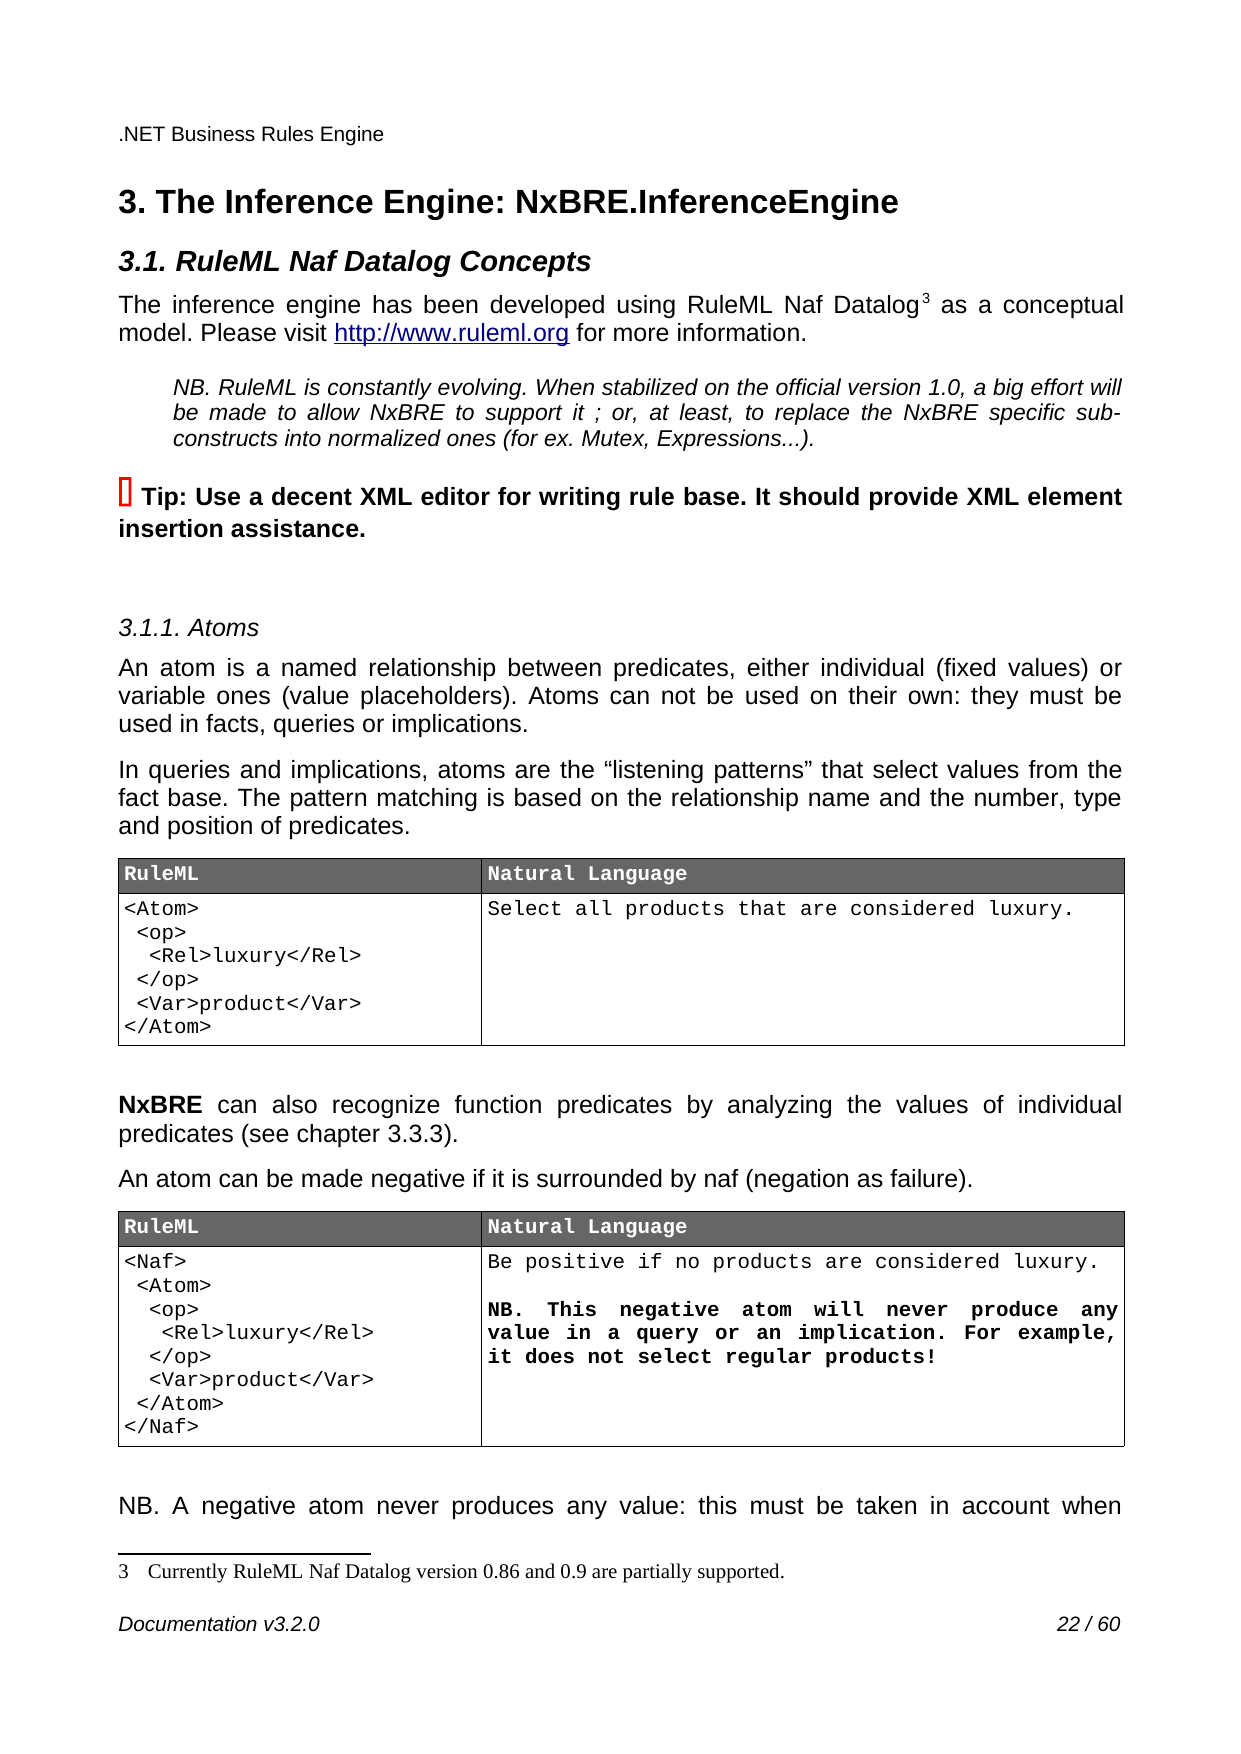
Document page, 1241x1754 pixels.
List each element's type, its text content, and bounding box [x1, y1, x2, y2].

table_cell <Atom> <op> <Rel>luxury</Rel> </op> <Var>product</Var> </Atom> [119, 894, 481, 1045]
text NB. RuleML is constantly evolving. When stabilized on the official version 1.0, a big effort will be made to allow NxBRE to support it ; or, at least, to replace the NxBRE specific sub-constructs into normalized ones (for ex. Mutex, Expressions...). [173, 374, 1124, 451]
text Currently RuleML Naf Datalog version 0.86 and 0.9 are partially supported. [118, 1560, 1124, 1583]
table_header Natural Language [482, 859, 1124, 893]
text The inference engine has been developed using RuleML Naf Datalog as a conceptual model. Please visit http://www.ruleml.org for more information. [118, 291, 1124, 347]
subtitle Atoms [118, 613, 1124, 641]
text NB. A negative atom never produces any value: this must be taken in account when [118, 1492, 1124, 1519]
table_cell Select all products that are considered luxury. [482, 894, 1124, 1045]
subtitle RuleML Naf Datalog Concepts [118, 245, 1124, 278]
table_cell <Naf> <Atom> <op> <Rel>luxury</Rel> </op> <Var>product</Var> </Atom> </Naf> [119, 1247, 481, 1446]
table_cell Be positive if no products are considered luxury. NB. This negative atom will never produce any value in a query or an implication. For example, it does not select regular products! [482, 1247, 1124, 1446]
text An atom can be made negative if it is surrounded by naf (negation as failure). [118, 1165, 1124, 1193]
text In queries and implications, atoms are the “listening patterns” that select values from the fact base. The pattern matching is based on the relationship name and the number, type and position of predicates. [118, 756, 1124, 840]
text  Tip: Use a decent XML editor for writing rule base. It should provide XML element insertion assistance. [118, 477, 1124, 543]
text An atom is a named relationship between predicates, either individual (fixed values) or variable ones (value placeholders). Atoms can not be used on their own: they must be used in facts, queries or implications. [118, 654, 1124, 738]
table_header Natural Language [482, 1212, 1124, 1246]
table_header RuleML [119, 859, 481, 893]
subtitle The Inference Engine: NxBRE.InferenceEngine [118, 183, 1124, 220]
table_header RuleML [119, 1212, 481, 1246]
text NxBRE can also recognize function predicates by analyzing the values of individual predicates (see chapter 3.3.3). [118, 1091, 1124, 1147]
